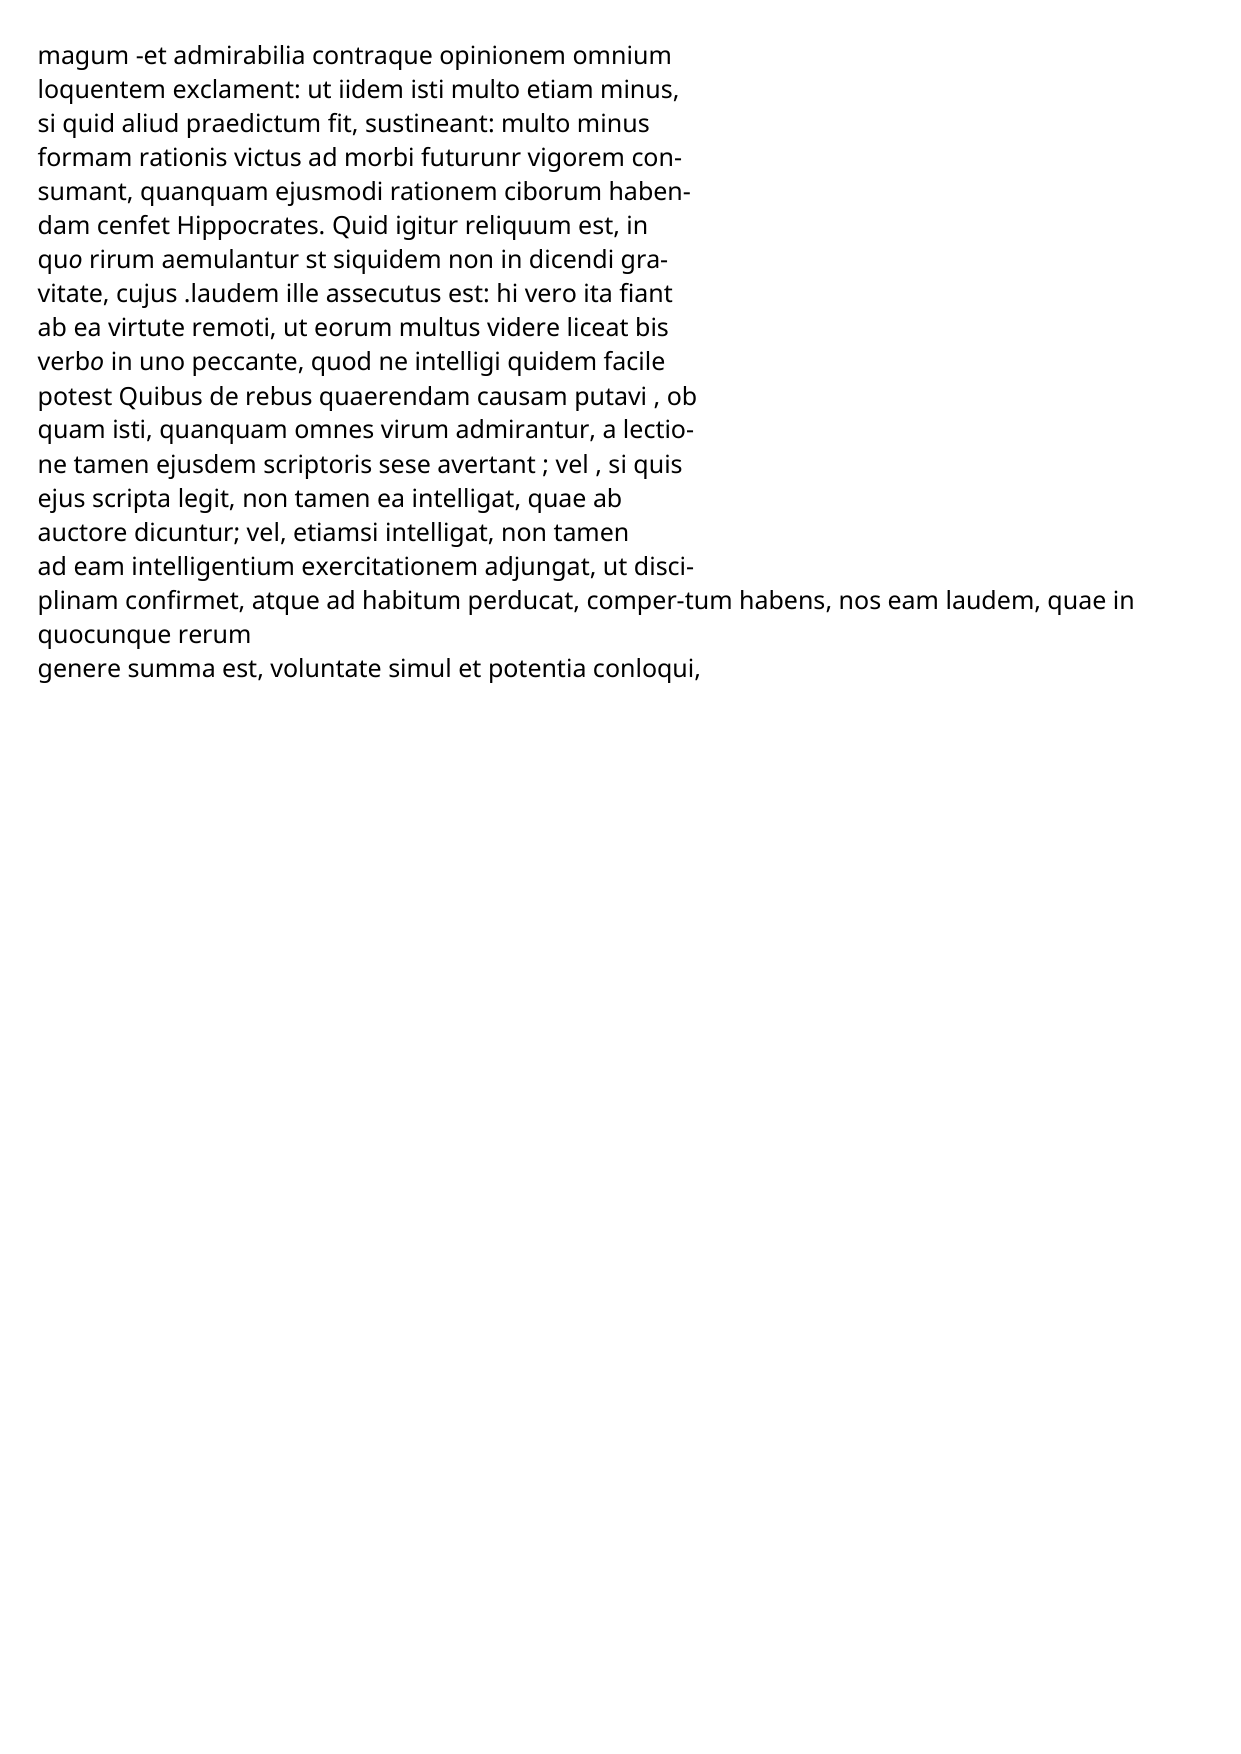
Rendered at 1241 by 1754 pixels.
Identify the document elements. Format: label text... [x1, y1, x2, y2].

text magum -et admirabilia contraque opinionem omnium loquentem exclament: ut iidem isti multo etiam minus, si quid aliud praedictum fit, sustineant: multo minus formam rationis victus ad morbi futurunr vigorem con- sumant, quanquam ejusmodi rationem ciborum haben- dam cenfet Hippocrates. Quid igitur reliquum est, in quo rirum aemulantur st siquidem non in dicendi gra- vitate, cujus .laudem ille assecutus est: hi vero ita fiant ab ea virtute remoti, ut eorum multus videre liceat bis verbo in uno peccante, quod ne intelligi quidem facile potest Quibus de rebus quaerendam causam putavi , ob quam isti, quanquam omnes virum admirantur, a lectio- ne tamen ejusdem scriptoris sese avertant ; vel , si quis ejus scripta legit, non tamen ea intelligat, quae ab auctore dicuntur; vel, etiamsi intelligat, non tamen ad eam intelligentium exercitationem adjungat, ut disci- plinam confirmet, atque ad habitum perducat, comper-tum habens, nos eam laudem, quae in quocunque rerum genere summa est, voluntate simul et potentia conloqui, [37, 37, 1203, 685]
